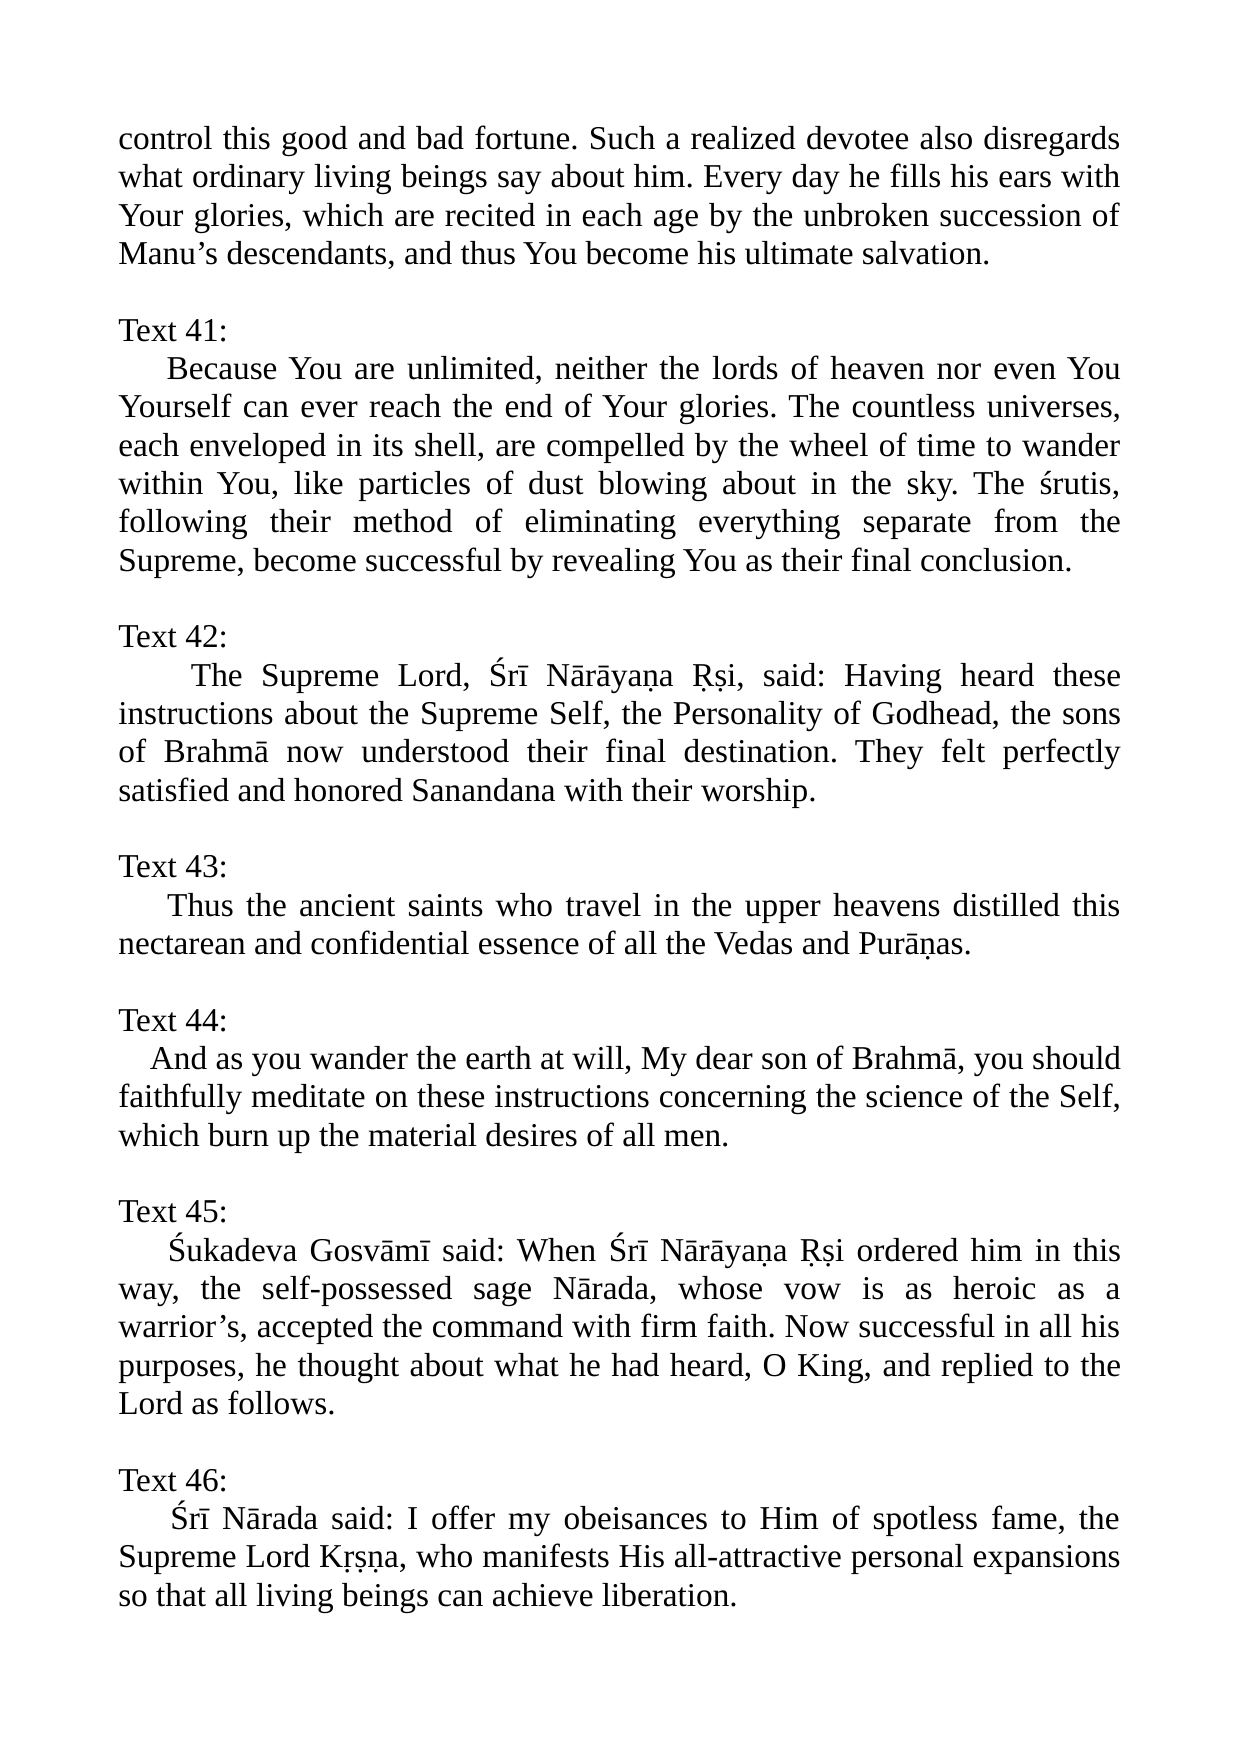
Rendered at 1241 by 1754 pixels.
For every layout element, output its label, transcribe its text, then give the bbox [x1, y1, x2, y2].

text Thus the ancient saints who travel in the upper heavens distilled this nectarean and confidential essence of all the Vedas and Purāṇas. [118, 885, 1122, 961]
text Text 42: [118, 616, 1122, 655]
text Text 44: [118, 1000, 1122, 1038]
text The Supreme Lord, Śrī Nārāyaṇa Ṛṣi, said: Having heard these instructions about the Supreme Self, the Personality of Godhead, the sons of Brahmā now understood their final destination. They felt perfectly satisfied and honored Sanandana with their worship. [118, 655, 1122, 808]
text Śukadeva Gosvāmī said: When Śrī Nārāyaṇa Ṛṣi ordered him in this way, the self-possessed sage Nārada, whose vow is as heroic as a warrior’s, accepted the command with firm faith. Now successful in all his purposes, he thought about what he had heard, O King, and replied to the Lord as follows. [118, 1230, 1122, 1421]
text Text 46: [118, 1460, 1122, 1498]
text Because You are unlimited, neither the lords of heaven nor even You Yourself can ever reach the end of Your glories. The countless universes, each enveloped in its shell, are compelled by the wheel of time to wander within You, like particles of dust blowing about in the sky. The śrutis, following their method of eliminating everything separate from the Supreme, become successful by revealing You as their final conclusion. [118, 348, 1122, 578]
text control this good and bad fortune. Such a realized devotee also disregards what ordinary living beings say about him. Every day he fills his ears with Your glories, which are recited in each age by the unbroken succession of Manu’s descendants, and thus You become his ultimate salvation. [118, 118, 1122, 271]
text And as you wander the earth at will, My dear son of Brahmā, you should faithfully meditate on these instructions concerning the science of the Self, which burn up the material desires of all men. [118, 1038, 1122, 1153]
text Śrī Nārada said: I offer my obeisances to Him of spotless fame, the Supreme Lord Kṛṣṇa, who manifests His all-attractive personal expansions so that all living beings can achieve liberation. [118, 1498, 1122, 1613]
text Text 45: [118, 1191, 1122, 1230]
text Text 43: [118, 846, 1122, 885]
text Text 41: [118, 310, 1122, 348]
